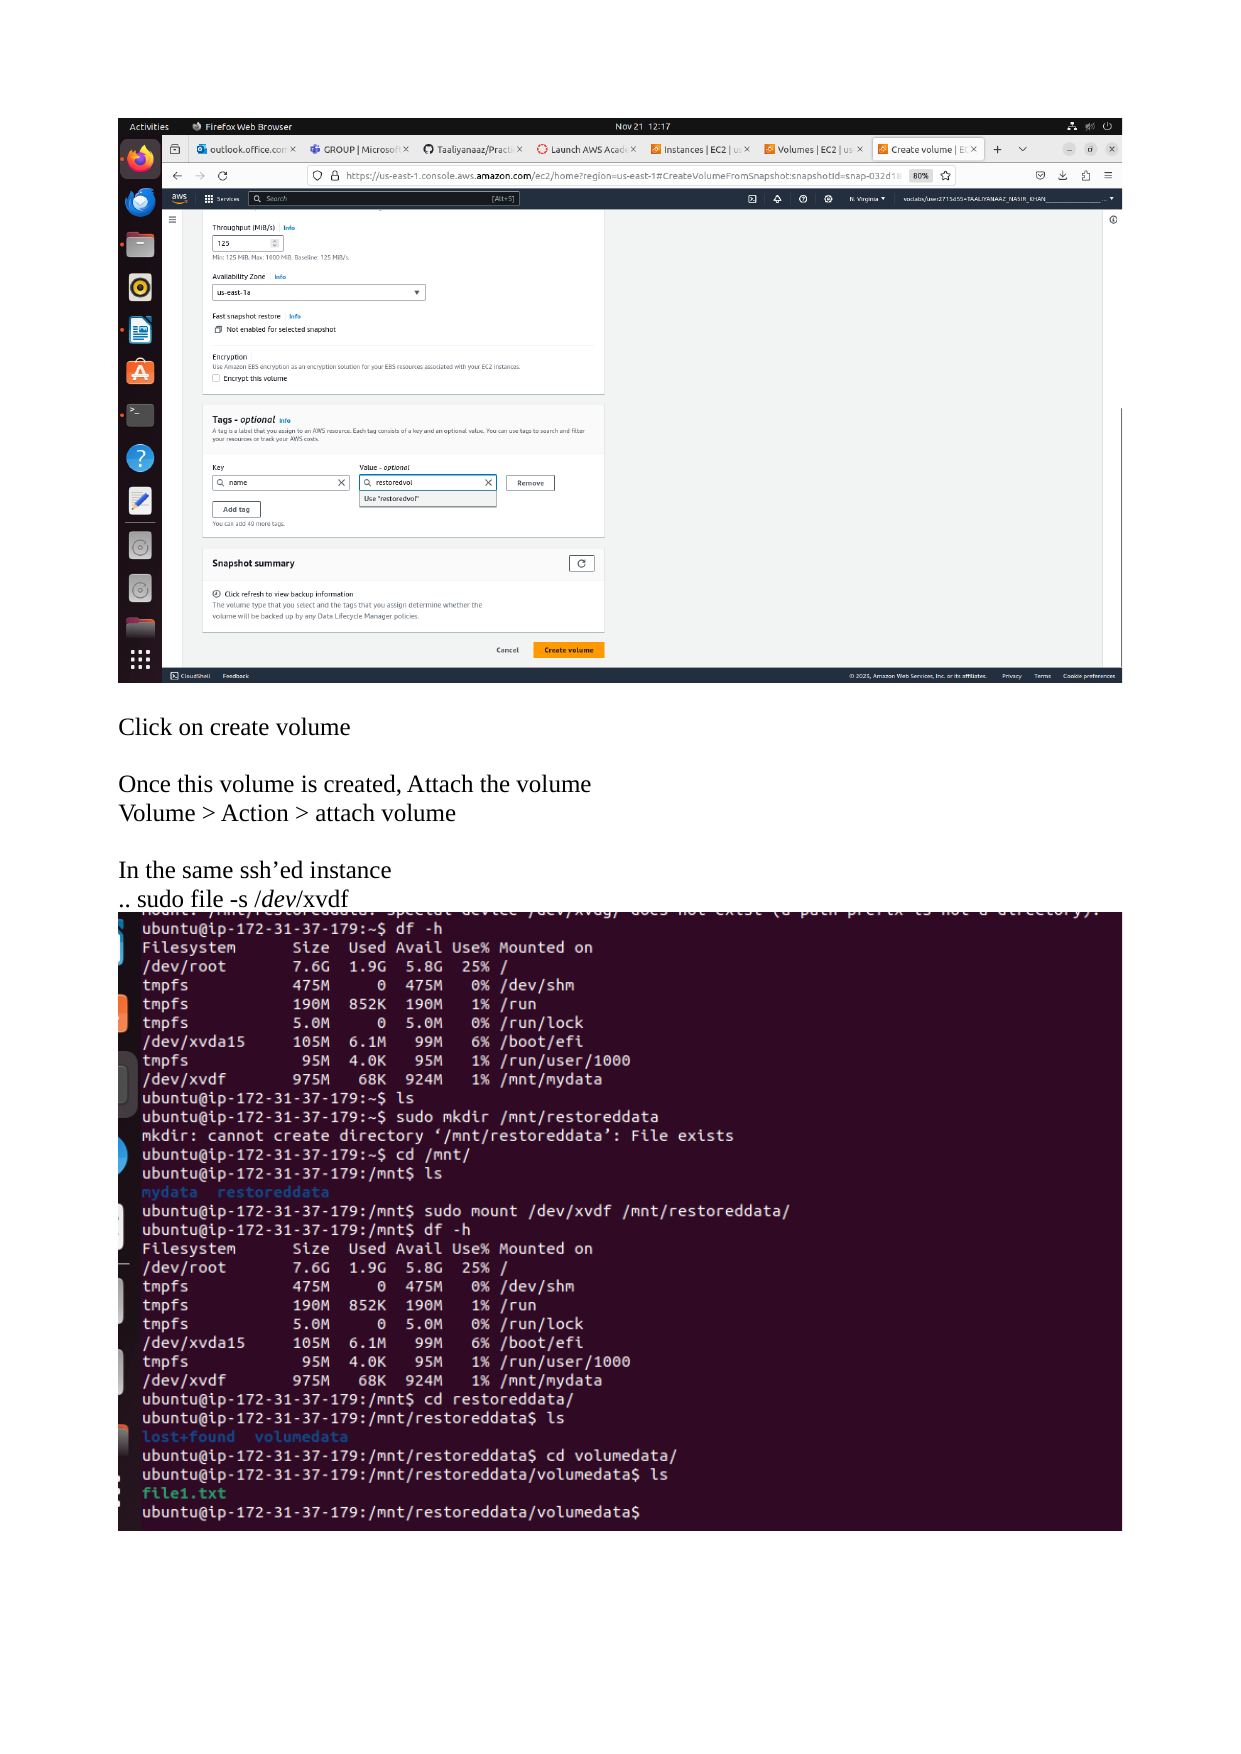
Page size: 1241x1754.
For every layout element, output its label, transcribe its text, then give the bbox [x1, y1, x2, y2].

text Once this volume is created, Attach the volume [118, 769, 1122, 798]
picture [118, 912, 1123, 1531]
text Volume > Action > attach volume [118, 798, 1122, 827]
text .. sudo file -s /dev/xvdf [118, 884, 1122, 912]
text In the same ssh’ed instance [118, 855, 1122, 884]
text Click on create volume [118, 712, 1122, 740]
picture [118, 118, 1123, 683]
